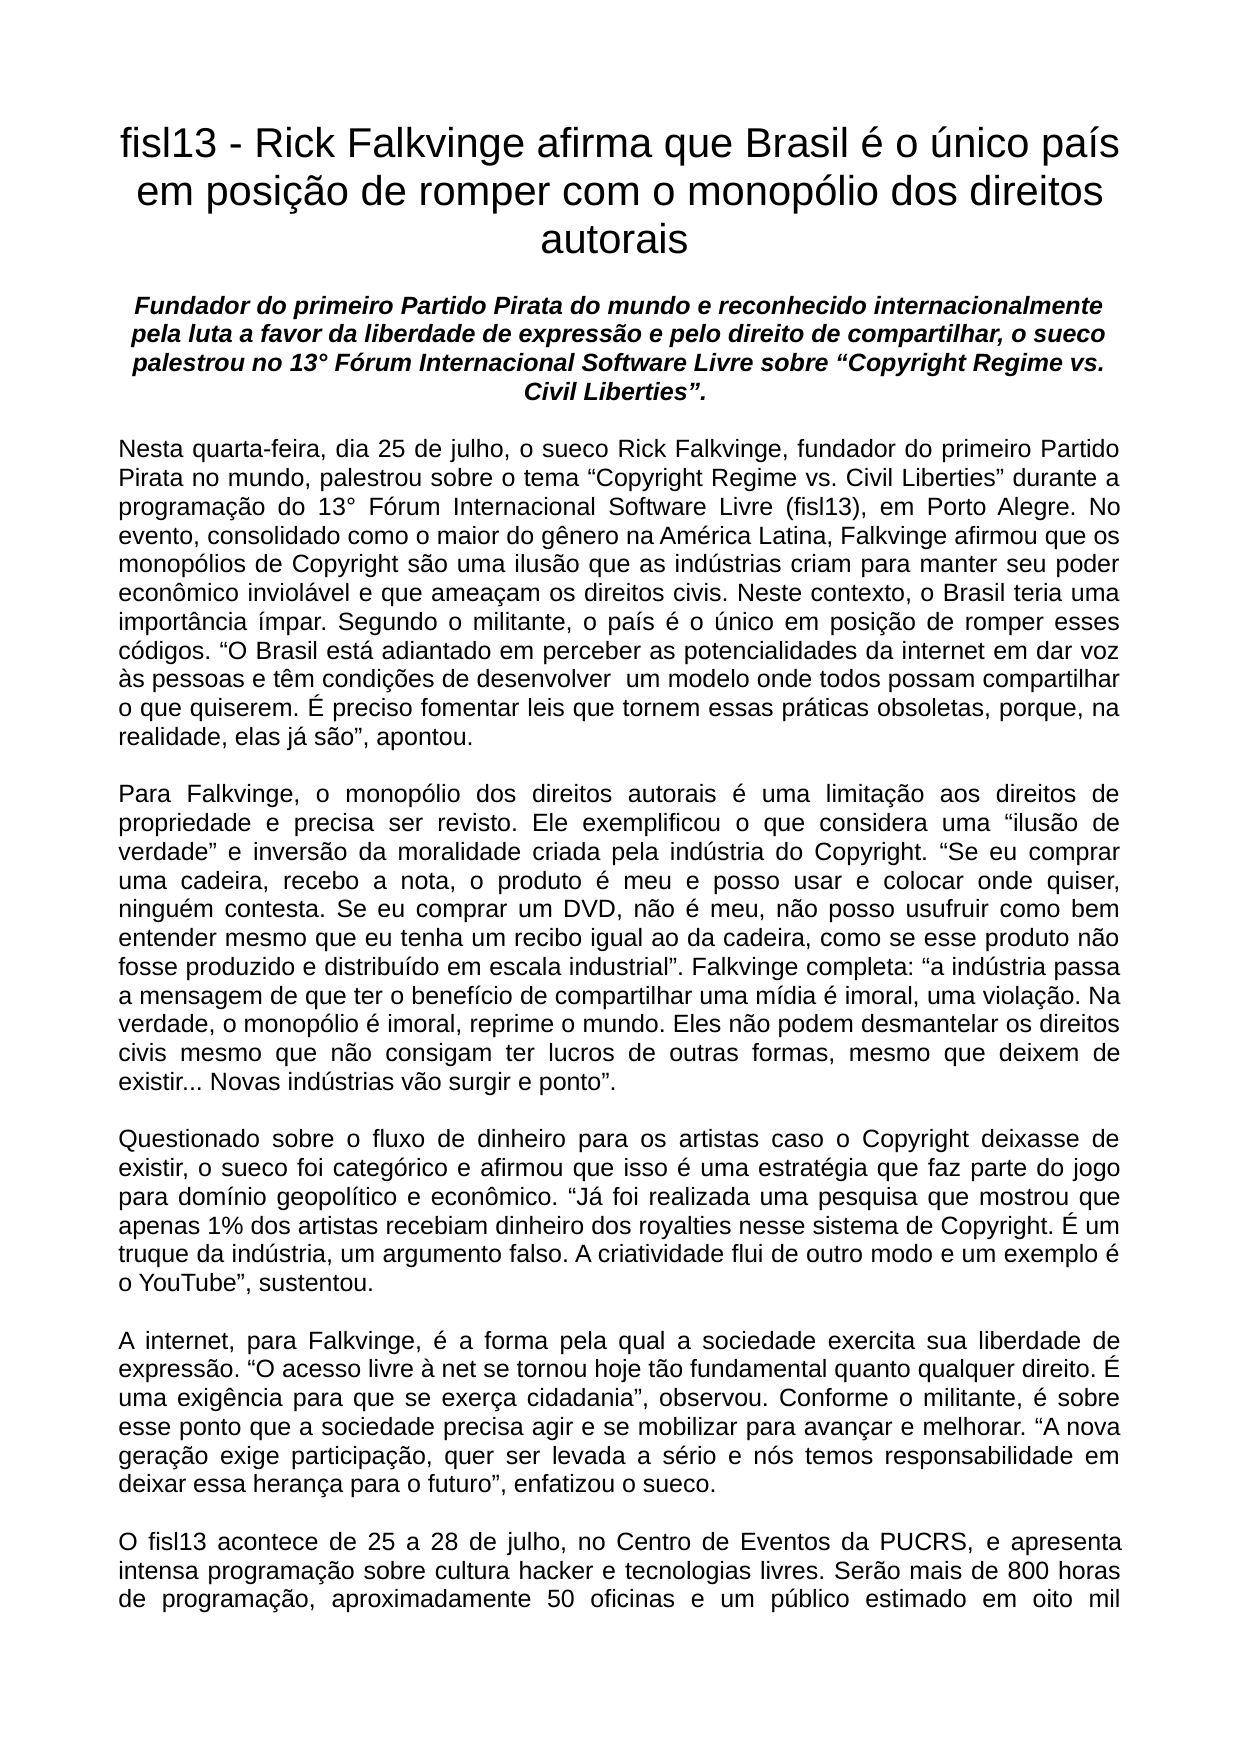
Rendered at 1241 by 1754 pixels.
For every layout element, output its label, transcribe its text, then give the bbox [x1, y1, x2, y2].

text O fisl13 acontece de 25 a 28 de julho, no Centro de Eventos da PUCRS, e apresenta intensa programação sobre cultura hacker e tecnologias livres. Serão mais de 800 horas de programação, aproximadamente 50 oficinas e um público estimado em oito mil [118, 1527, 1122, 1613]
text A internet, para Falkvinge, é a forma pela qual a sociedade exercita sua liberdade de expressão. “O acesso livre à net se tornou hoje tão fundamental quanto qualquer direito. É uma exigência para que se exerça cidadania”, observou. Conforme o militante, é sobre esse ponto que a sociedade precisa agir e se mobilizar para avançar e melhorar. “A nova geração exige participação, quer ser levada a sério e nós temos responsabilidade em deixar essa herança para o futuro”, enfatizou o sueco. [118, 1326, 1122, 1498]
text fisl13 - Rick Falkvinge afirma que Brasil é o único país em posição de romper com o monopólio dos direitos autorais [118, 118, 1122, 262]
text Para Falkvinge, o monopólio dos direitos autorais é uma limitação aos direitos de propriedade e precisa ser revisto. Ele exemplificou o que considera uma “ilusão de verdade” e inversão da moralidade criada pela indústria do Copyright. “Se eu comprar uma cadeira, recebo a nota, o produto é meu e posso usar e colocar onde quiser, ninguém contesta. Se eu comprar um DVD, não é meu, não posso usufruir como bem entender mesmo que eu tenha um recibo igual ao da cadeira, como se esse produto não fosse produzido e distribuído em escala industrial”. Falkvinge completa: “a indústria passa a mensagem de que ter o benefício de compartilhar uma mídia é imoral, uma violação. Na verdade, o monopólio é imoral, reprime o mundo. Eles não podem desmantelar os direitos civis mesmo que não consigam ter lucros de outras formas, mesmo que deixem de existir... Novas indústrias vão surgir e ponto”. [118, 779, 1122, 1096]
text Fundador do primeiro Partido Pirata do mundo e reconhecido internacionalmente pela luta a favor da liberdade de expressão e pelo direito de compartilhar, o sueco palestrou no 13° Fórum Internacional Software Livre sobre “Copyright Regime vs. Civil Liberties”. [118, 291, 1122, 406]
text Questionado sobre o fluxo de dinheiro para os artistas caso o Copyright deixasse de existir, o sueco foi categórico e afirmou que isso é uma estratégia que faz parte do jogo para domínio geopolítico e econômico. “Já foi realizada uma pesquisa que mostrou que apenas 1% dos artistas recebiam dinheiro dos royalties nesse sistema de Copyright. É um truque da indústria, um argumento falso. A criatividade flui de outro modo e um exemplo é o YouTube”, sustentou. [118, 1124, 1122, 1297]
text Nesta quarta-feira, dia 25 de julho, o sueco Rick Falkvinge, fundador do primeiro Partido Pirata no mundo, palestrou sobre o tema “Copyright Regime vs. Civil Liberties” durante a programação do 13° Fórum Internacional Software Livre (fisl13), em Porto Alegre. No evento, consolidado como o maior do gênero na América Latina, Falkvinge afirmou que os monopólios de Copyright são uma ilusão que as indústrias criam para manter seu poder econômico inviolável e que ameaçam os direitos civis. Neste contexto, o Brasil teria uma importância ímpar. Segundo o militante, o país é o único em posição de romper esses códigos. “O Brasil está adiantado em perceber as potencialidades da internet em dar voz às pessoas e têm condições de desenvolver um modelo onde todos possam compartilhar o que quiserem. É preciso fomentar leis que tornem essas práticas obsoletas, porque, na realidade, elas já são”, apontou. [118, 434, 1122, 751]
